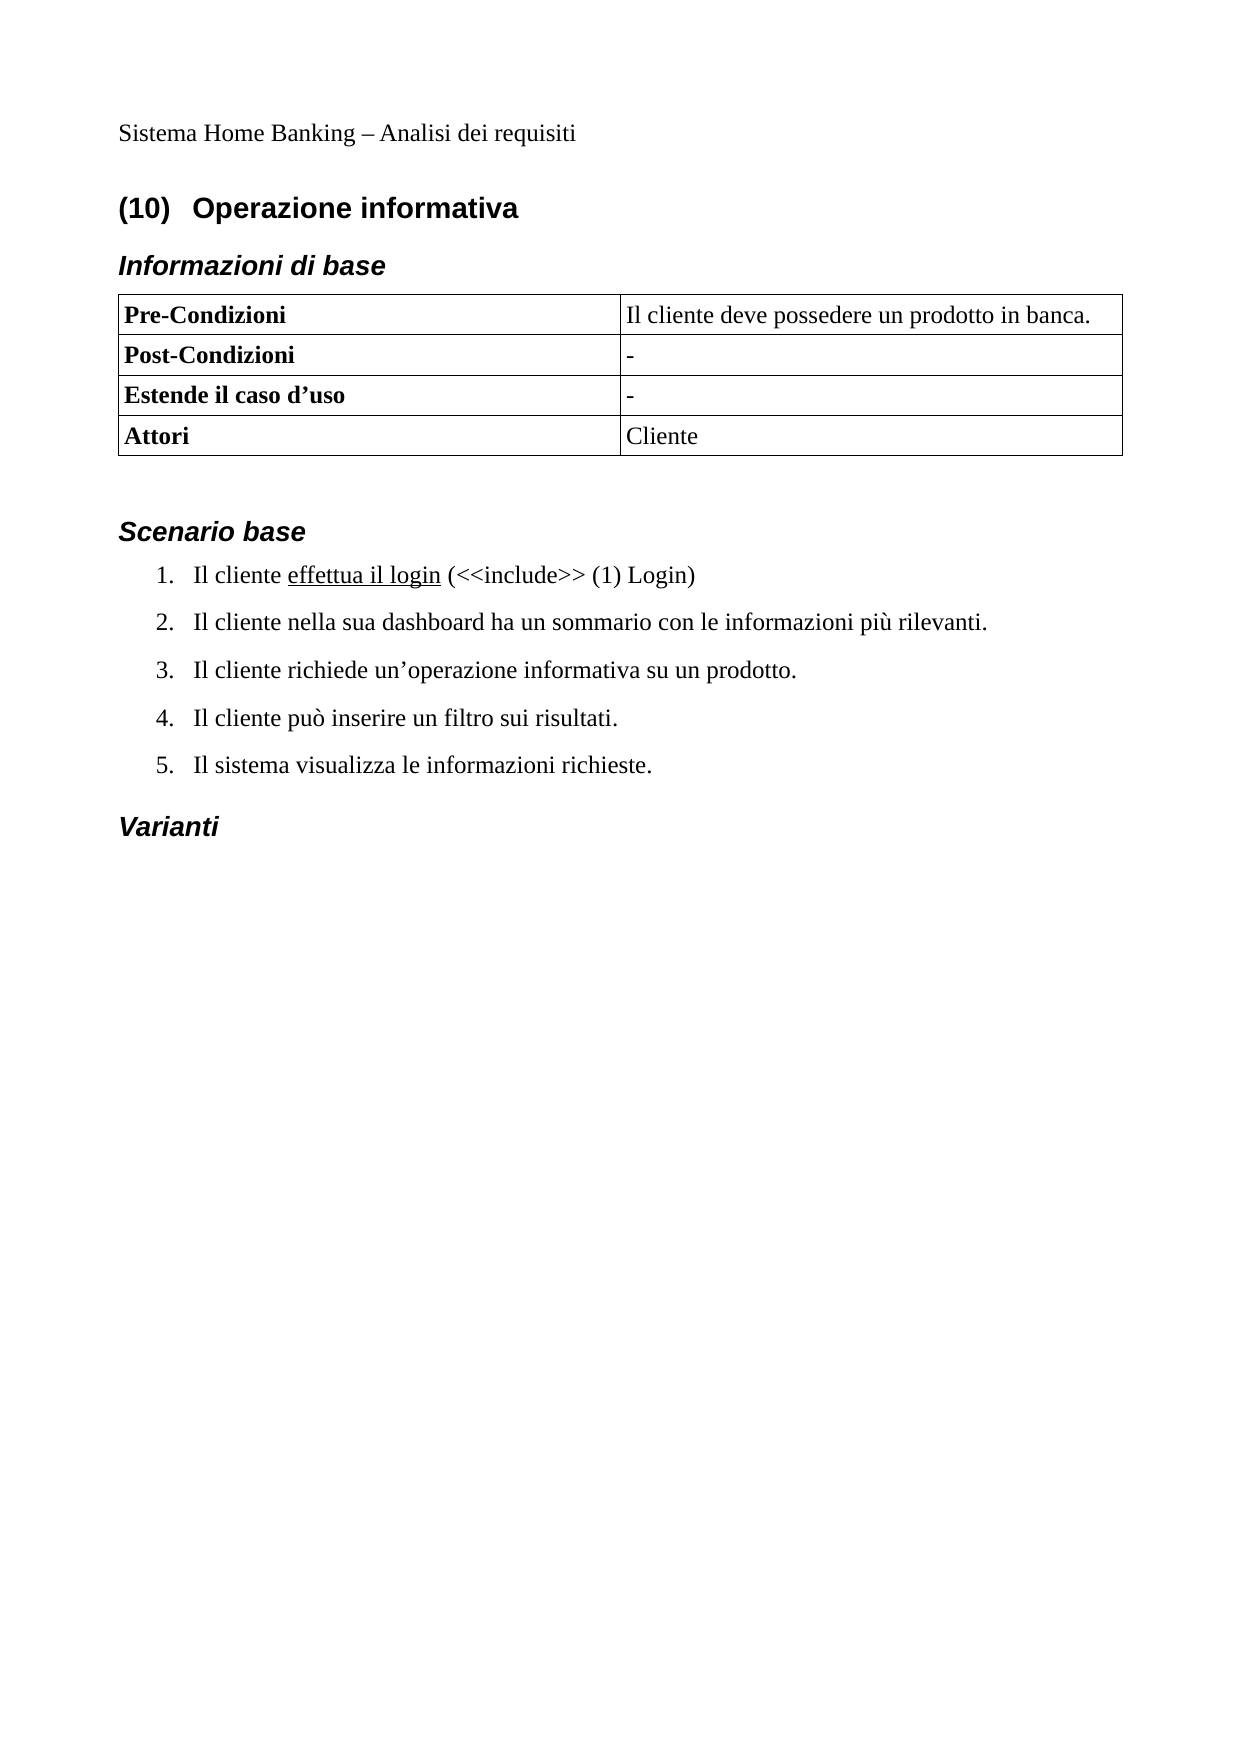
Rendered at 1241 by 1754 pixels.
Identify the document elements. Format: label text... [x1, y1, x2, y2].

table_header Pre-Condizioni [119, 295, 620, 334]
list Il cliente effettua il login (<<include>> (1) Login) [156, 560, 1122, 589]
list Il cliente nella sua dashboard ha un sommario con le informazioni più rilevanti. [156, 607, 1122, 636]
list Il cliente può inserire un filtro sui risultati. [156, 703, 1122, 731]
subtitle Operazione informativa [118, 191, 1122, 225]
table_cell Post-Condizioni [119, 335, 620, 375]
subtitle Scenario base [118, 516, 1122, 547]
table_header Il cliente deve possedere un prodotto in banca. [621, 295, 1122, 334]
list Il cliente richiede un’operazione informativa su un prodotto. [156, 655, 1122, 684]
list Il sistema visualizza le informazioni richieste. [156, 750, 1122, 779]
subtitle Informazioni di base [118, 250, 1122, 282]
table_cell - [621, 335, 1122, 375]
table_cell Attori [119, 416, 620, 455]
table_cell - [621, 376, 1122, 415]
subtitle Varianti [118, 810, 1122, 842]
table_cell Estende il caso d’uso [119, 376, 620, 415]
table_cell Cliente [621, 416, 1122, 455]
